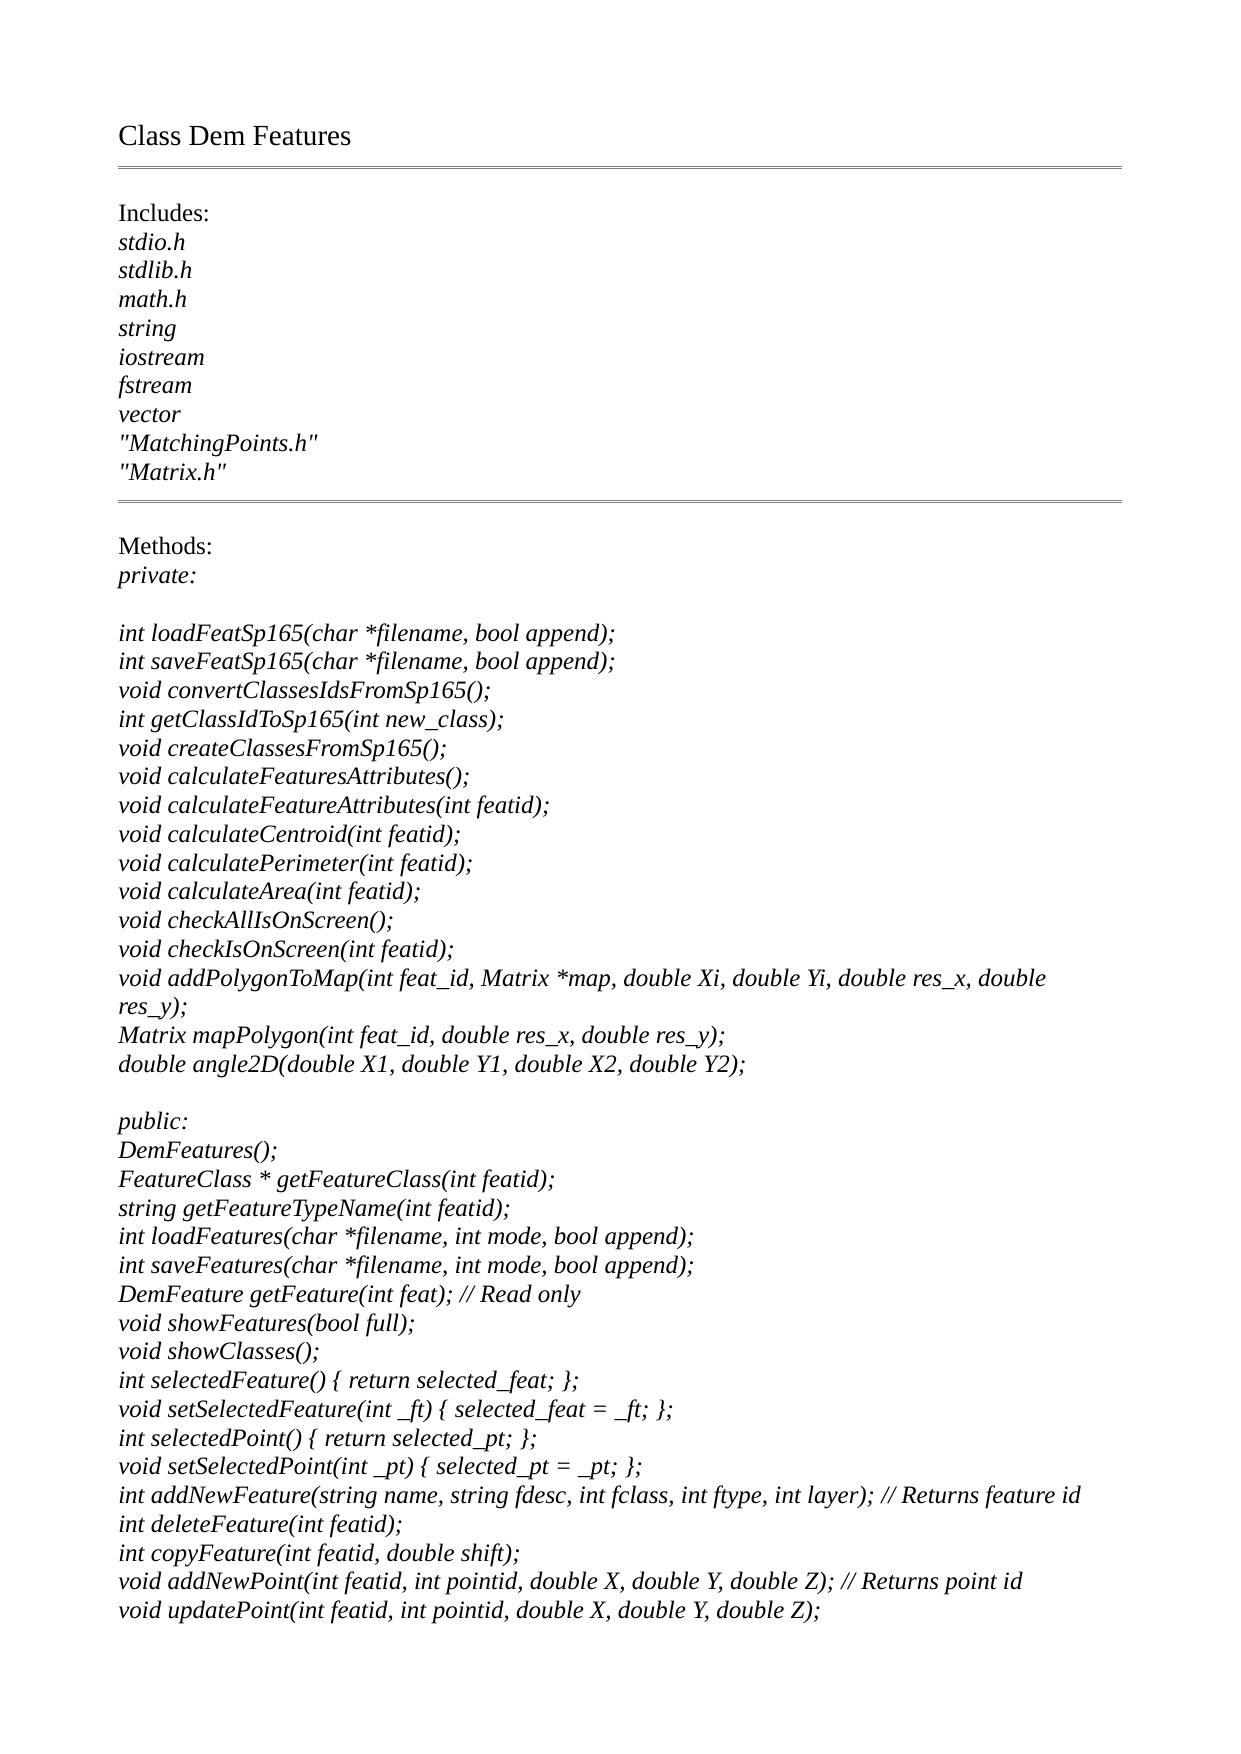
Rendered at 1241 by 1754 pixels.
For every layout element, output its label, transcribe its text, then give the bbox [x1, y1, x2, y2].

text FeatureClass * getFeatureClass(int featid); [118, 1164, 1122, 1193]
text void showClasses(); [118, 1336, 1122, 1365]
text void addNewPoint(int featid, int pointid, double X, double Y, double Z); // Returns point id [118, 1566, 1122, 1595]
text int loadFeatSp165(char *filename, bool append); [118, 618, 1122, 646]
text void setSelectedPoint(int _pt) { selected_pt = _pt; }; [118, 1451, 1122, 1480]
text int saveFeatures(char *filename, int mode, bool append); [118, 1250, 1122, 1279]
text Matrix mapPolygon(int feat_id, double res_x, double res_y); [118, 1020, 1122, 1049]
text "Matrix.h" [118, 457, 1122, 485]
text int saveFeatSp165(char *filename, bool append); [118, 646, 1122, 675]
text string [118, 313, 1122, 342]
text void calculateArea(int featid); [118, 876, 1122, 905]
text void setSelectedFeature(int _ft) { selected_feat = _ft; }; [118, 1394, 1122, 1423]
text void calculateCentroid(int featid); [118, 819, 1122, 848]
text void updatePoint(int featid, int pointid, double X, double Y, double Z); [118, 1595, 1122, 1624]
text int loadFeatures(char *filename, int mode, bool append); [118, 1221, 1122, 1250]
text stdio.h [118, 227, 1122, 255]
text int selectedFeature() { return selected_feat; }; [118, 1365, 1122, 1394]
text math.h [118, 284, 1122, 313]
text void calculateFeaturesAttributes(); [118, 761, 1122, 790]
text void calculateFeatureAttributes(int featid); [118, 790, 1122, 819]
text int selectedPoint() { return selected_pt; }; [118, 1423, 1122, 1451]
text int deleteFeature(int featid); [118, 1509, 1122, 1538]
text double angle2D(double X1, double Y1, double X2, double Y2); [118, 1049, 1122, 1078]
text Includes: [118, 198, 1122, 227]
text DemFeature getFeature(int feat); // Read only [118, 1279, 1122, 1308]
text void calculatePerimeter(int featid); [118, 848, 1122, 876]
text void createClassesFromSp165(); [118, 733, 1122, 761]
text void checkAllIsOnScreen(); [118, 905, 1122, 934]
text int addNewFeature(string name, string fdesc, int fclass, int ftype, int layer); // Returns feature id [118, 1480, 1122, 1509]
text vector [118, 399, 1122, 428]
text Class Dem Features [118, 118, 1122, 152]
text public: [118, 1106, 1122, 1135]
text iostream [118, 342, 1122, 370]
text void convertClassesIdsFromSp165(); [118, 675, 1122, 704]
text fstream [118, 370, 1122, 399]
text void checkIsOnScreen(int featid); [118, 934, 1122, 963]
text void showFeatures(bool full); [118, 1308, 1122, 1336]
text int getClassIdToSp165(int new_class); [118, 704, 1122, 733]
text stdlib.h [118, 255, 1122, 284]
text string getFeatureTypeName(int featid); [118, 1193, 1122, 1221]
text "MatchingPoints.h" [118, 428, 1122, 457]
text private: [118, 560, 1122, 589]
text void addPolygonToMap(int feat_id, Matrix *map, double Xi, double Yi, double res_x, double res_y); [118, 963, 1122, 1020]
text int copyFeature(int featid, double shift); [118, 1538, 1122, 1566]
text Methods: [118, 531, 1122, 560]
text DemFeatures(); [118, 1135, 1122, 1164]
